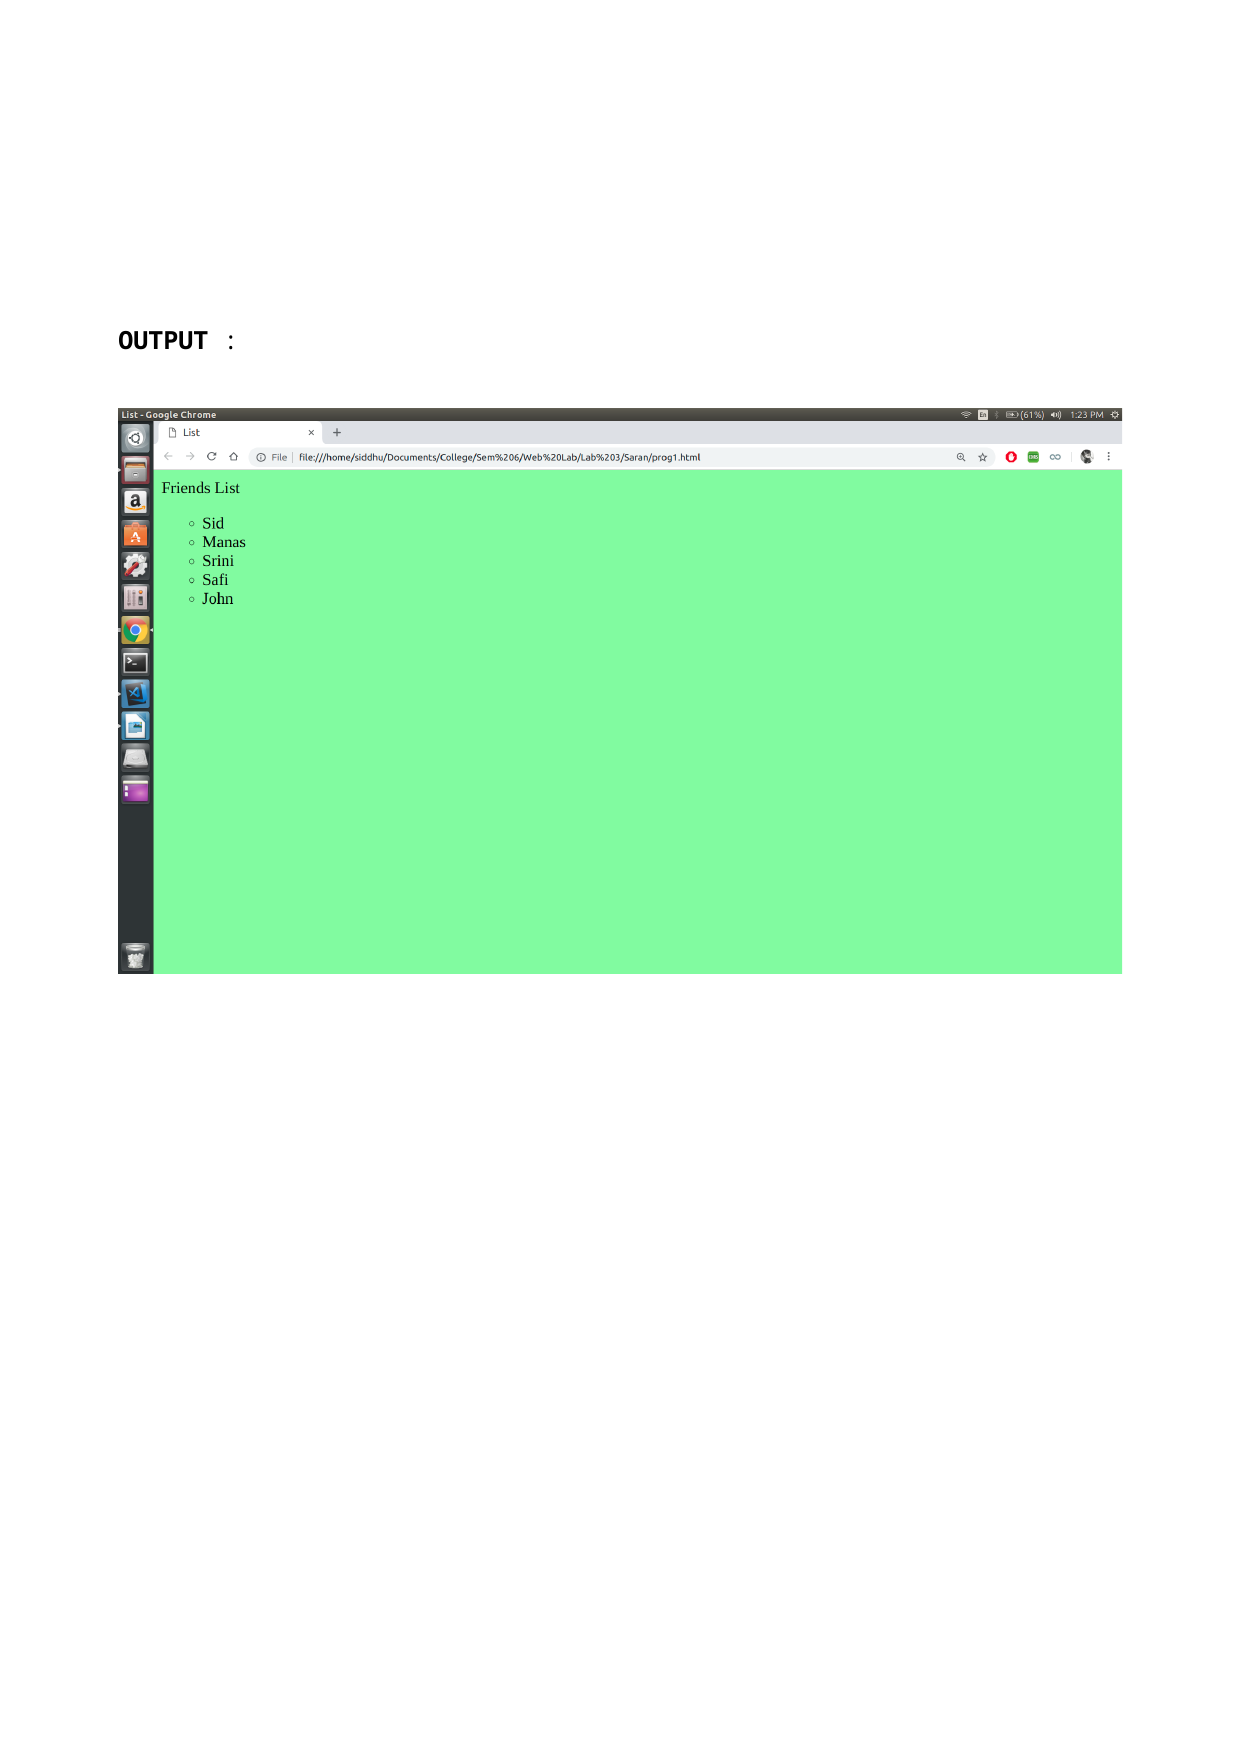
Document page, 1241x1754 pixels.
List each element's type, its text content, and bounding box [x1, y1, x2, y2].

text OUTPUT : [118, 322, 1122, 357]
picture [118, 408, 1123, 974]
